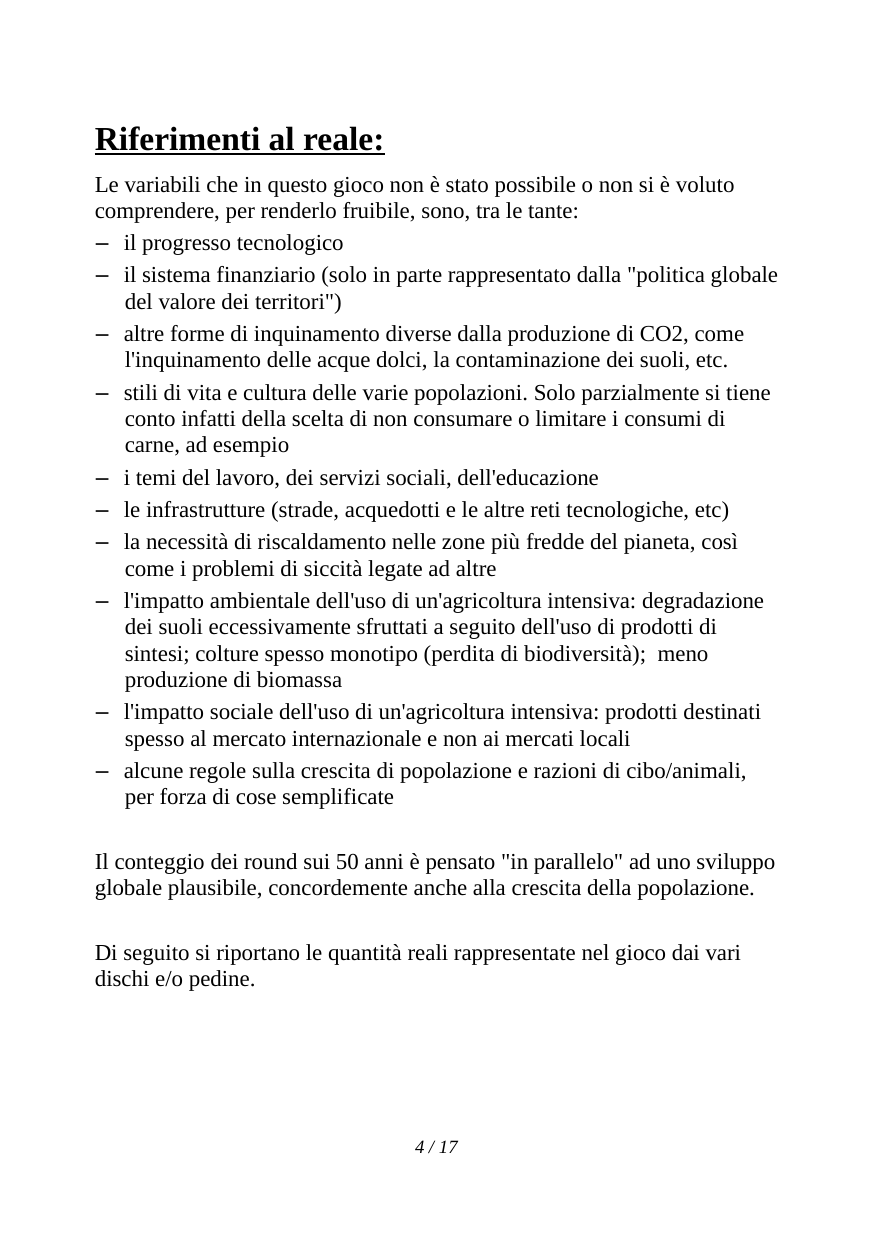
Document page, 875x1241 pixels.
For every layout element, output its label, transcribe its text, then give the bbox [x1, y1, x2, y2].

list altre forme di inquinamento diverse dalla produzione di CO2, come l'inquinamento delle acque dolci, la contaminazione dei suoli, etc. [96, 320, 779, 373]
text Le variabili che in questo gioco non è stato possibile o non si è voluto comprendere, per renderlo fruibile, sono, tra le tante: [94, 171, 779, 223]
text Il conteggio dei round sui 50 anni è pensato "in parallelo" ad uno sviluppo globale plausibile, concordemente anche alla crescita della popolazione. [94, 848, 779, 901]
list alcune regole sulla crescita di popolazione e razioni di cibo/animali, per forza di cose semplificate [96, 757, 779, 810]
list l'impatto sociale dell'uso di un'agricoltura intensiva: prodotti destinati spesso al mercato internazionale e non ai mercati locali [96, 698, 779, 751]
text Di seguito si riportano le quantità reali rappresentate nel gioco dai vari dischi e/o pedine. [94, 939, 779, 992]
list stili di vita e cultura delle varie popolazioni. Solo parzialmente si tiene conto infatti della scelta di non consumare o limitare i consumi di carne, ad esempio [96, 379, 779, 458]
list l'impatto ambientale dell'uso di un'agricoltura intensiva: degradazione dei suoli eccessivamente sfruttati a seguito dell'uso di prodotti di sintesi; colture spesso monotipo (perdita di biodiversità); meno produzione di biomassa [96, 587, 779, 692]
list le infrastrutture (strade, acquedotti e le altre reti tecnologiche, etc) [96, 496, 779, 522]
list il sistema finanziario (solo in parte rappresentato dalla "politica globale del valore dei territori") [96, 262, 779, 314]
list il progresso tecnologico [96, 229, 779, 256]
subtitle Riferimenti al reale: [94, 119, 779, 158]
list i temi del lavoro, dei servizi sociali, dell'educazione [96, 464, 779, 490]
list la necessità di riscaldamento nelle zone più fredde del pianeta, così come i problemi di siccità legate ad altre [96, 528, 779, 581]
